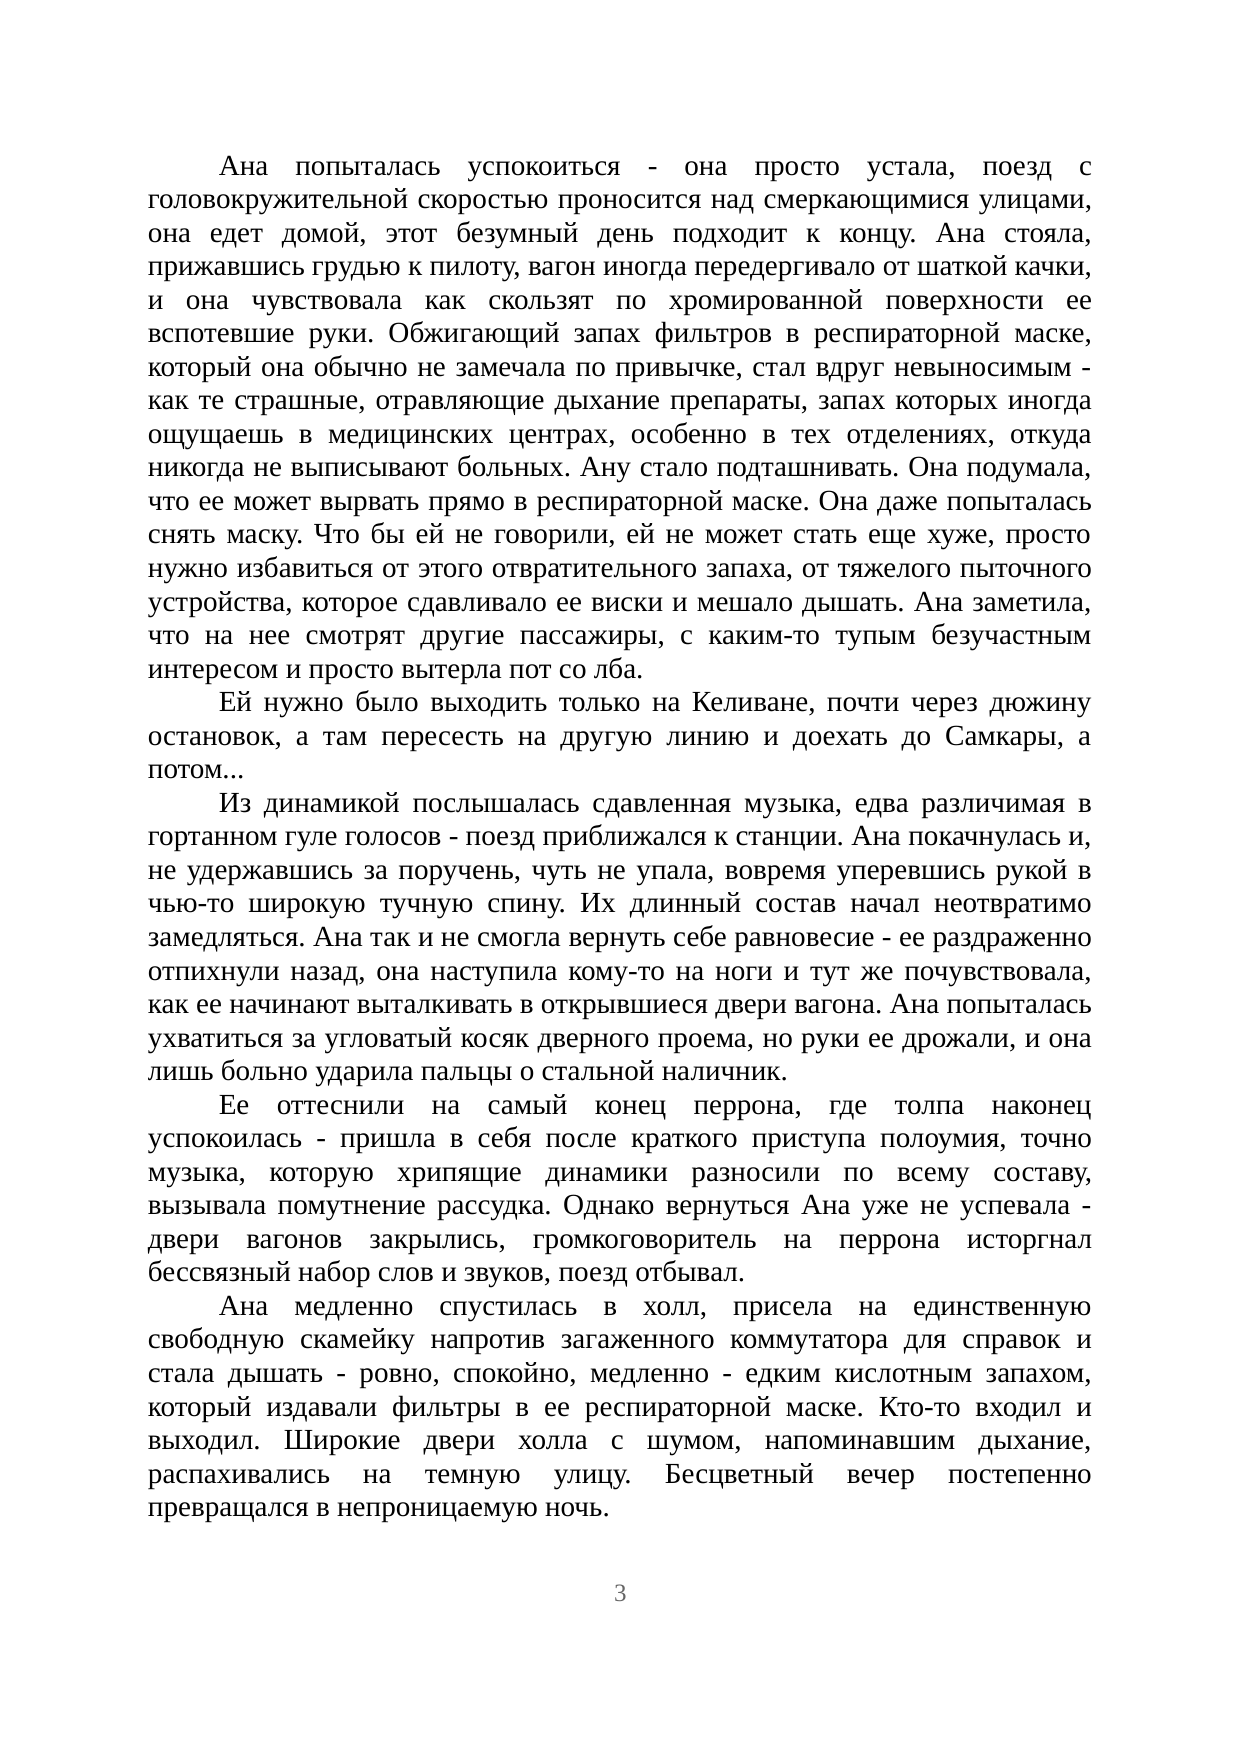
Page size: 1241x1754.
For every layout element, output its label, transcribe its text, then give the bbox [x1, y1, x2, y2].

text Ана попыталась успокоиться - она просто устала, поезд с головокружительной скоростью проносится над смеркающимися улицами, она едет домой, этот безумный день подходит к концу. Ана стояла, прижавшись грудью к пилоту, вагон иногда передергивало от шаткой качки, и она чувствовала как скользят по хромированной поверхности ее вспотевшие руки. Обжигающий запах фильтров в респираторной маске, который она обычно не замечала по привычке, стал вдруг невыносимым - как те страшные, отравляющие дыхание препараты, запах которых иногда ощущаешь в медицинских центрах, особенно в тех отделениях, откуда никогда не выписывают больных. Ану стало подташнивать. Она подумала, что ее может вырвать прямо в респираторной маске. Она даже попыталась снять маску. Что бы ей не говорили, ей не может стать еще хуже, просто нужно избавиться от этого отвратительного запаха, от тяжелого пыточного устройства, которое сдавливало ее виски и мешало дышать. Ана заметила, что на нее смотрят другие пассажиры, с каким-то тупым безучастным интересом и просто вытерла пот со лба. [148, 148, 1093, 684]
text Ана медленно спустилась в холл, присела на единственную свободную скамейку напротив загаженного коммутатора для справок и стала дышать - ровно, спокойно, медленно - едким кислотным запахом, который издавали фильтры в ее респираторной маске. Кто-то входил и выходил. Широкие двери холла с шумом, напоминавшим дыхание, распахивались на темную улицу. Бесцветный вечер постепенно превращался в непроницаемую ночь. [148, 1288, 1093, 1523]
text Ее оттеснили на самый конец перрона, где толпа наконец успокоилась - пришла в себя после краткого приступа полоумия, точно музыка, которую хрипящие динамики разносили по всему составу, вызывала помутнение рассудка. Однако вернуться Ана уже не успевала - двери вагонов закрылись, громкоговоритель на перрона исторгнал бессвязный набор слов и звуков, поезд отбывал. [148, 1087, 1093, 1288]
text Из динамикой послышалась сдавленная музыка, едва различимая в гортанном гуле голосов - поезд приближался к станции. Ана покачнулась и, не удержавшись за поручень, чуть не упала, вовремя уперевшись рукой в чью-то широкую тучную спину. Их длинный состав начал неотвратимо замедляться. Ана так и не смогла вернуть себе равновесие - ее раздраженно отпихнули назад, она наступила кому-то на ноги и тут же почувствовала, как ее начинают выталкивать в открывшиеся двери вагона. Ана попыталась ухватиться за угловатый косяк дверного проема, но руки ее дрожали, и она лишь больно ударила пальцы о стальной наличник. [148, 785, 1093, 1087]
text Ей нужно было выходить только на Келиване, почти через дюжину остановок, а там пересесть на другую линию и доехать до Самкары, а потом... [148, 684, 1093, 785]
